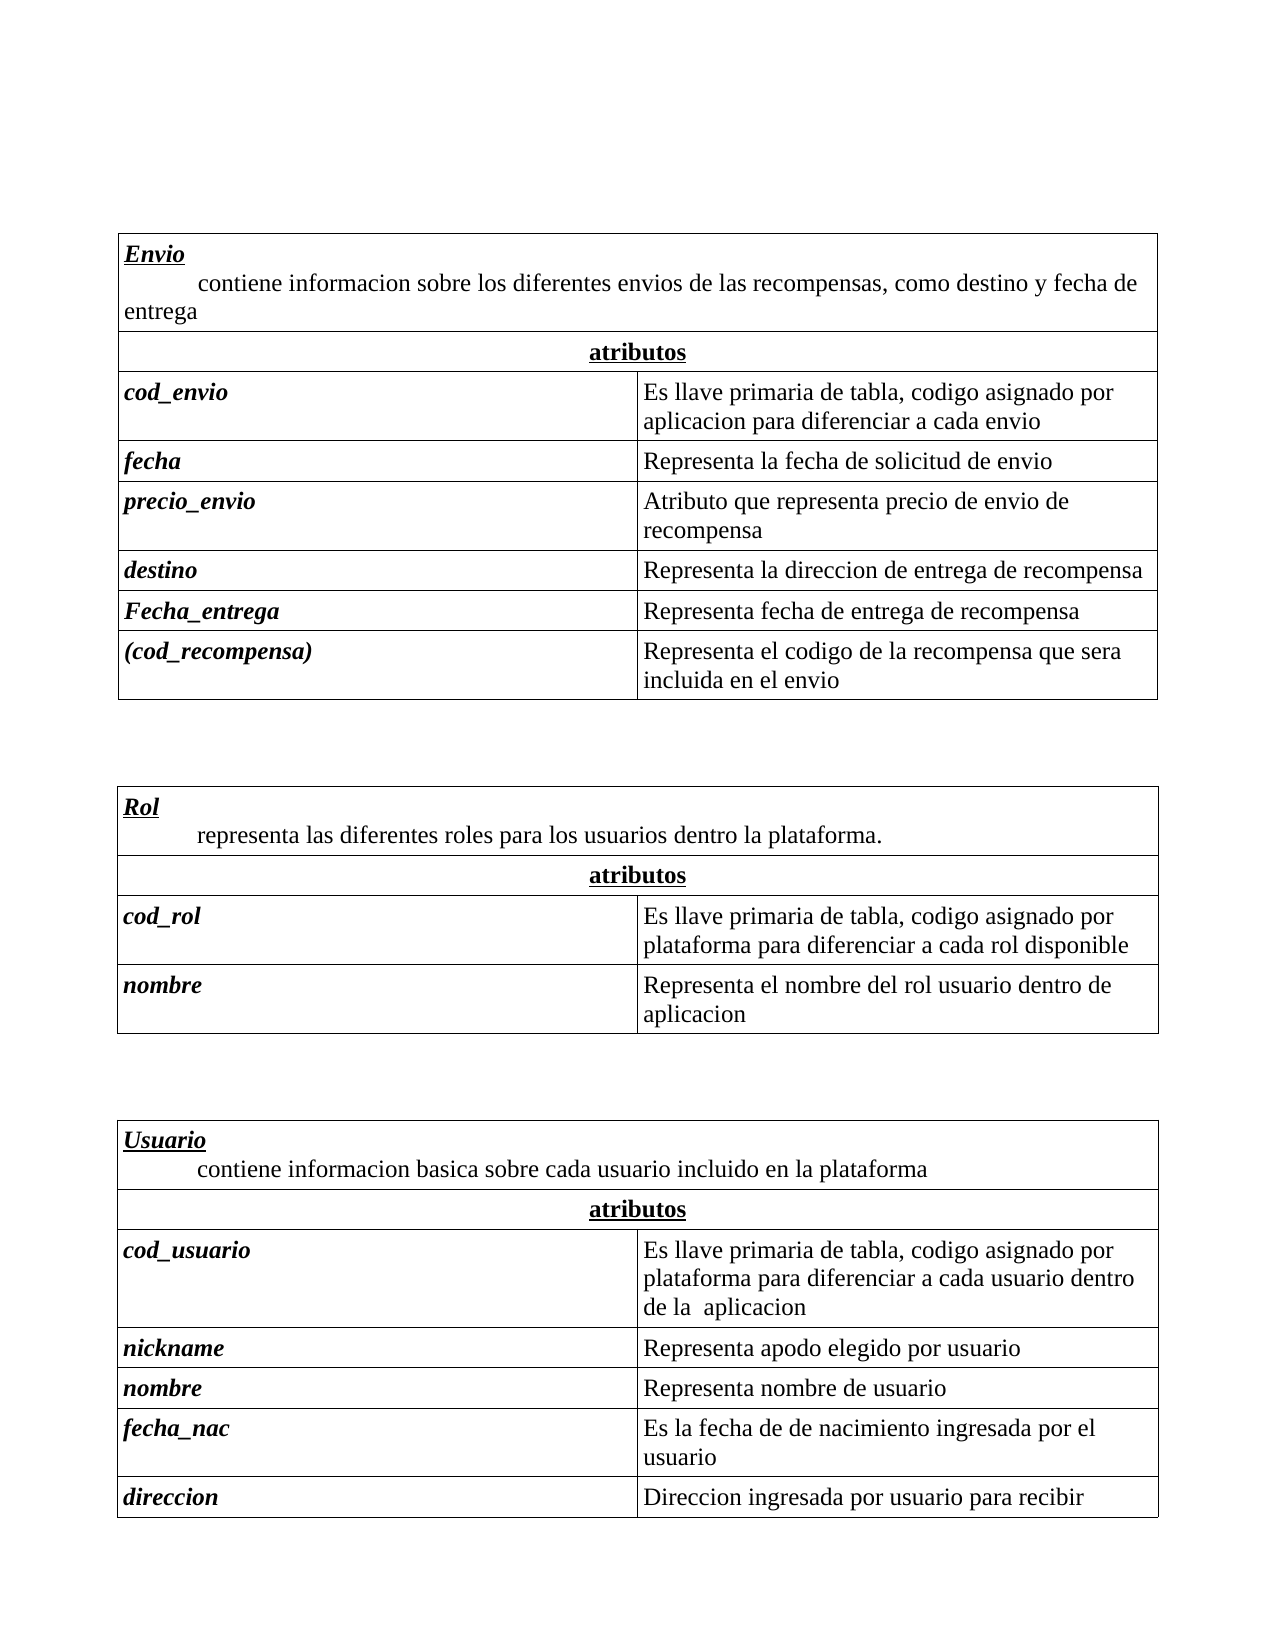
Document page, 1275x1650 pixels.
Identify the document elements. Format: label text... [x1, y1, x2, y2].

table_cell atributos [118, 1190, 1158, 1229]
table_cell cod_rol [118, 896, 637, 964]
table_cell fecha [119, 441, 637, 481]
table_cell Es la fecha de de nacimiento ingresada por el usuario [638, 1409, 1158, 1476]
table_cell atributos [119, 332, 1157, 371]
table_cell cod_usuario [118, 1230, 637, 1327]
table_cell Representa fecha de entrega de recompensa [638, 591, 1157, 630]
table_cell Representa la direccion de entrega de recompensa [638, 551, 1157, 590]
table_cell Representa el nombre del rol usuario dentro de aplicacion [638, 965, 1158, 1033]
table_cell direccion [118, 1477, 637, 1517]
table_cell (cod_recompensa) [119, 631, 637, 699]
table_cell Es llave primaria de tabla, codigo asignado por plataforma para diferenciar a cada usuario dentro de la aplicacion [638, 1230, 1158, 1327]
table_cell Representa nombre de usuario [638, 1368, 1158, 1407]
table_cell precio_envio [119, 482, 637, 550]
table_cell Representa la fecha de solicitud de envio [638, 441, 1157, 481]
table_header Envio contiene informacion sobre los diferentes envios de las recompensas, como destino y fecha de entrega [119, 234, 1157, 331]
table_cell Es llave primaria de tabla, codigo asignado por plataforma para diferenciar a cada rol disponible [638, 896, 1158, 964]
table_cell nombre [118, 1368, 637, 1407]
table_header Rol representa las diferentes roles para los usuarios dentro la plataforma. [118, 787, 1158, 855]
table_cell destino [119, 551, 637, 590]
table_cell atributos [118, 856, 1158, 895]
table_cell Es llave primaria de tabla, codigo asignado por aplicacion para diferenciar a cada envio [638, 372, 1157, 440]
table_cell nombre [118, 965, 637, 1033]
table_cell Direccion ingresada por usuario para recibir [638, 1477, 1158, 1517]
table_cell Representa apodo elegido por usuario [638, 1328, 1158, 1367]
table_cell Atributo que representa precio de envio de recompensa [638, 482, 1157, 550]
table_cell Fecha_entrega [119, 591, 637, 630]
table_cell Representa el codigo de la recompensa que sera incluida en el envio [638, 631, 1157, 699]
table_header Usuario contiene informacion basica sobre cada usuario incluido en la plataforma [118, 1121, 1158, 1189]
table_cell fecha_nac [118, 1409, 637, 1476]
table_cell cod_envio [119, 372, 637, 440]
table_cell nickname [118, 1328, 637, 1367]
